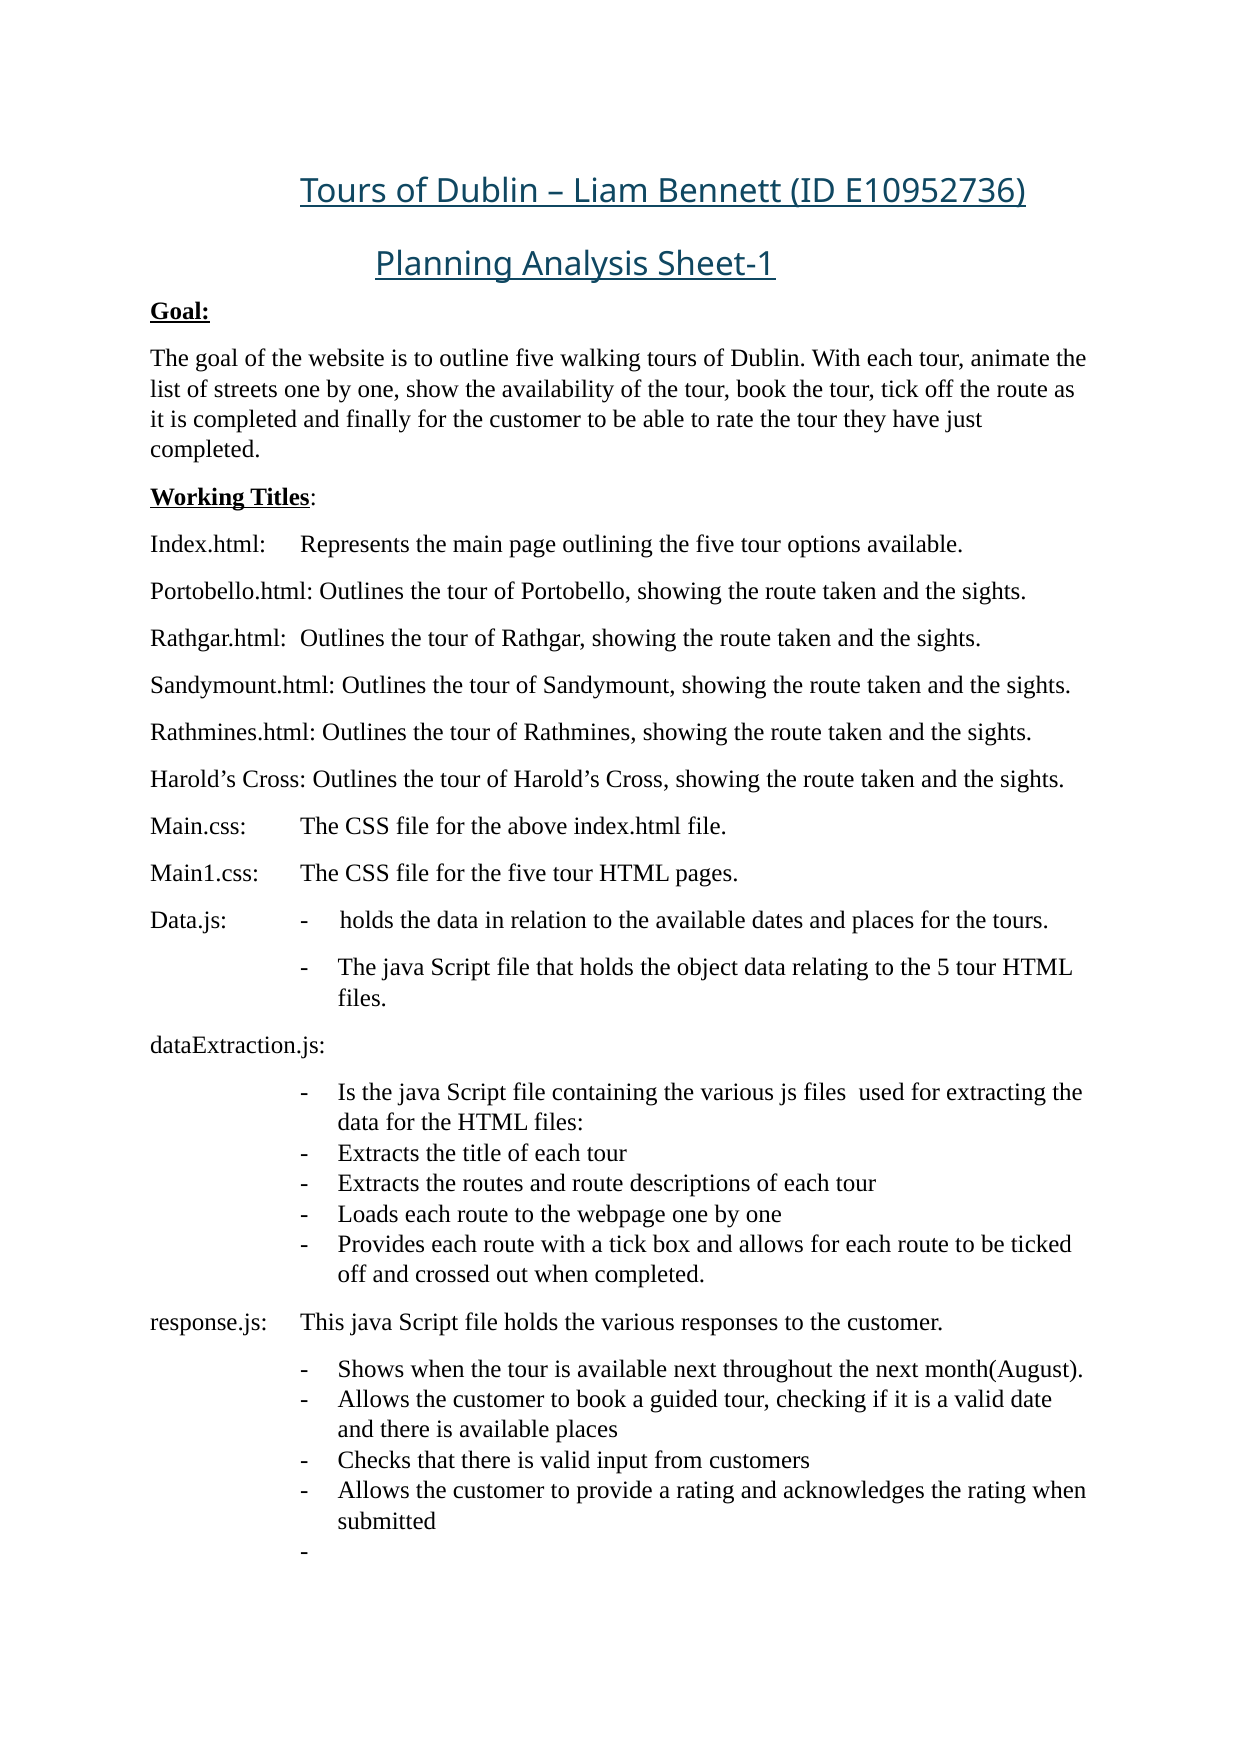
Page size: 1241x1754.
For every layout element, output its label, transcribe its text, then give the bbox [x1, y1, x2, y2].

text dataExtraction.js: [150, 1030, 1090, 1059]
list Checks that there is valid input from customers [300, 1445, 1090, 1474]
list Extracts the routes and route descriptions of each tour [300, 1168, 1090, 1197]
subtitle Planning Analysis Sheet-1 [150, 240, 1090, 285]
text response.js: This java Script file holds the various responses to the customer. [150, 1307, 1090, 1335]
list The java Script file that holds the object data relating to the 5 tour HTML files. [300, 952, 1090, 1012]
text Working Titles: [150, 482, 1090, 510]
list Is the java Script file containing the various js files used for extracting the data for the HTML files: [300, 1077, 1090, 1136]
list Loads each route to the webpage one by one [300, 1199, 1090, 1227]
list Allows the customer to provide a rating and acknowledges the rating when submitted [300, 1475, 1090, 1534]
text Harold’s Cross: Outlines the tour of Harold’s Cross, showing the route taken and the sights. [150, 764, 1090, 793]
text The goal of the website is to outline five walking tours of Dublin. With each tour, animate the list of streets one by one, show the availability of the tour, book the tour, tick off the route as it is completed and finally for the customer to be able to rate the tour they have just completed. [150, 343, 1090, 463]
text Index.html: Represents the main page outlining the five tour options available. [150, 529, 1090, 557]
text Goal: [150, 296, 1090, 325]
list Shows when the tour is available next throughout the next month(August). [300, 1354, 1090, 1382]
list Provides each route with a tick box and allows for each route to be ticked off and crossed out when completed. [300, 1229, 1090, 1288]
text Main.css: The CSS file for the above index.html file. [150, 811, 1090, 840]
text Sandymount.html: Outlines the tour of Sandymount, showing the route taken and the sights. [150, 670, 1090, 699]
text Portobello.html: Outlines the tour of Portobello, showing the route taken and the sights. [150, 576, 1090, 604]
text Data.js: - holds the data in relation to the available dates and places for the tours. [150, 905, 1090, 934]
list Extracts the title of each tour [300, 1138, 1090, 1167]
text Main1.css: The CSS file for the five tour HTML pages. [150, 858, 1090, 887]
list Allows the customer to book a guided tour, checking if it is a valid date and there is available places [300, 1384, 1090, 1443]
text Rathgar.html: Outlines the tour of Rathgar, showing the route taken and the sights. [150, 623, 1090, 652]
text Rathmines.html: Outlines the tour of Rathmines, showing the route taken and the sights. [150, 717, 1090, 746]
subtitle Tours of Dublin – Liam Bennett (ID E10952736) [225, 167, 1090, 212]
